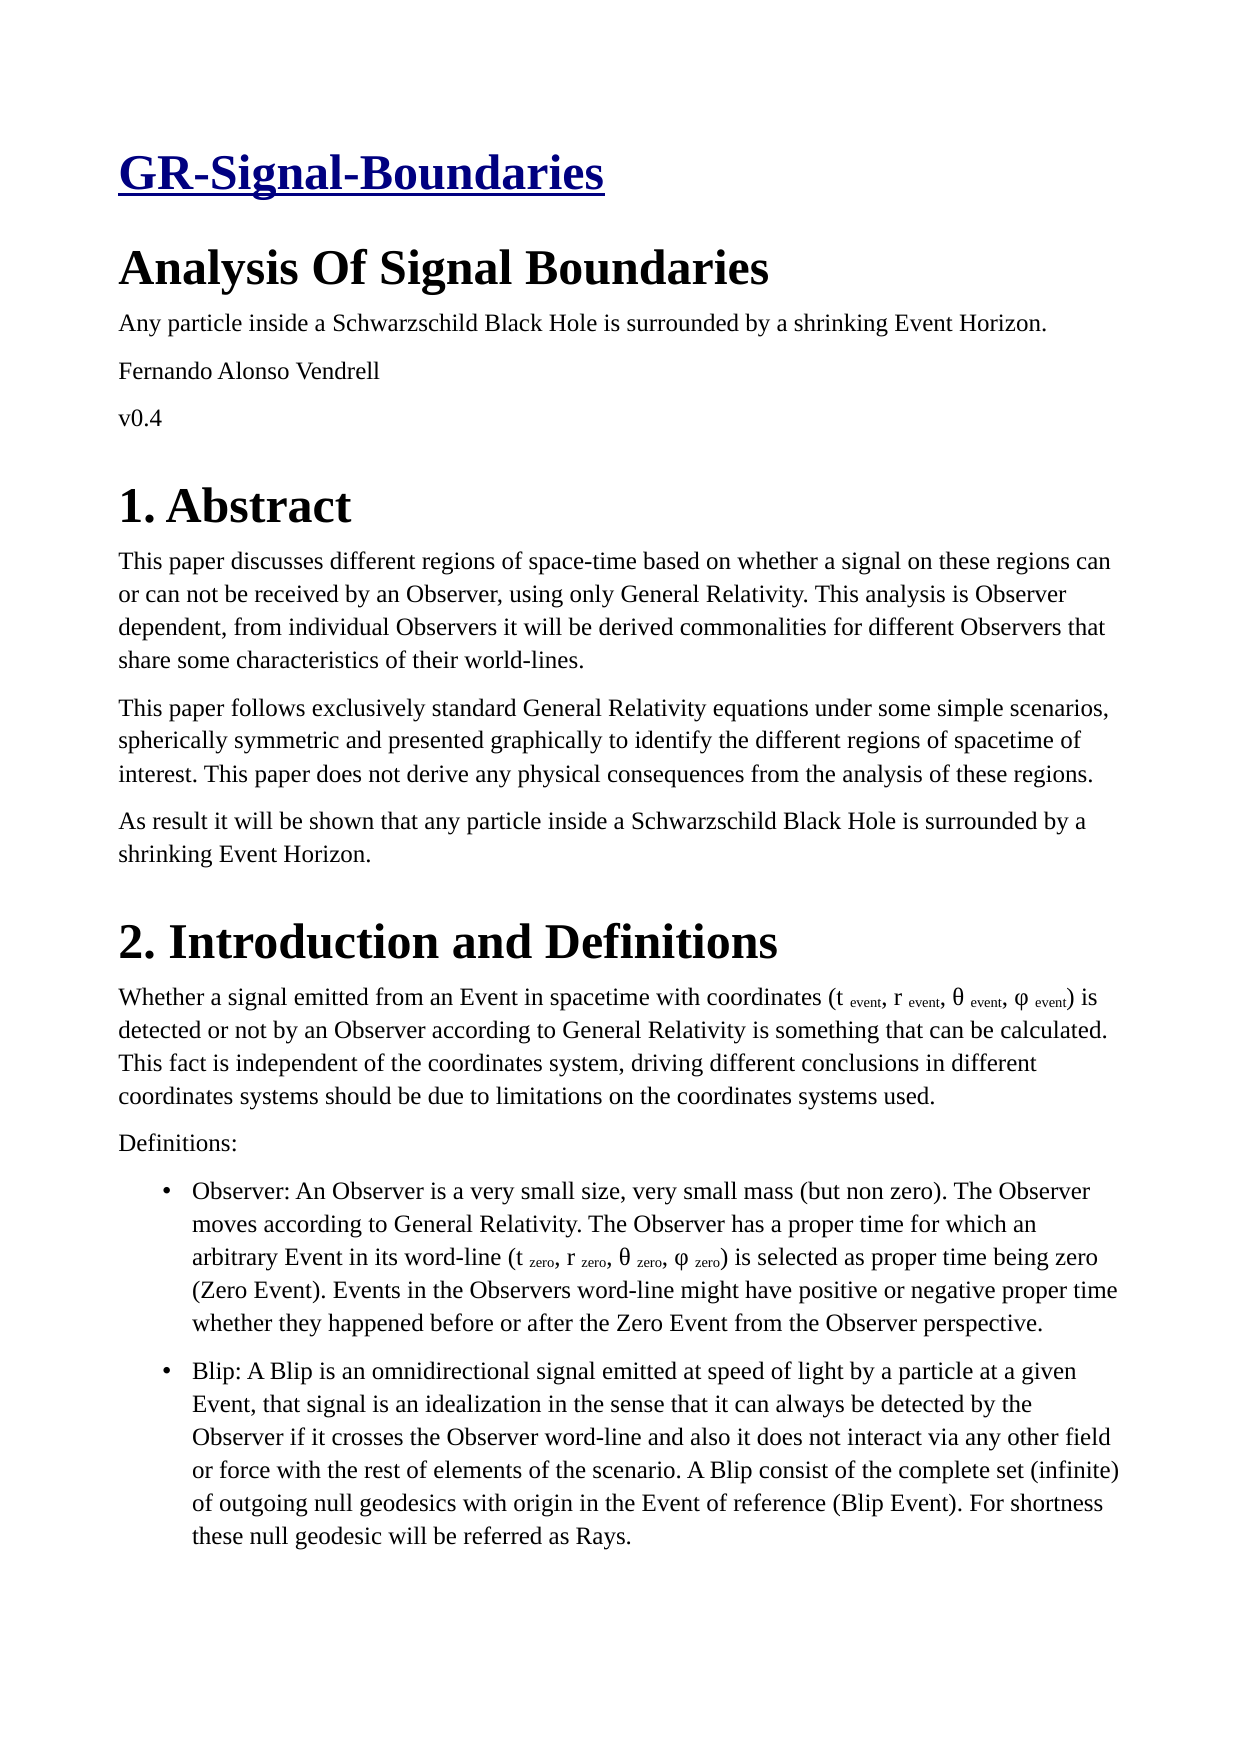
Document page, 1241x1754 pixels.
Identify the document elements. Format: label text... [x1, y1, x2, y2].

text Definitions: [118, 1128, 1122, 1157]
subtitle GR-Signal-Boundaries [118, 143, 1122, 201]
text v0.4 [118, 403, 1122, 432]
subtitle 2. Introduction and Definitions [118, 912, 1122, 969]
subtitle Analysis Of Signal Boundaries [118, 238, 1122, 296]
text Whether a signal emitted from an Event in spacetime with coordinates (t event, r event, θ event, φ event) is detected or not by an Observer according to General Relativity is something that can be calculated. This fact is independent of the coordinates system, driving different conclusions in different coordinates systems should be due to limitations on the coordinates systems used. [118, 982, 1122, 1110]
text Fernando Alonso Vendrell [118, 356, 1122, 384]
text This paper follows exclusively standard General Relativity equations under some simple scenarios, spherically symmetric and presented graphically to identify the different regions of spacetime of interest. This paper does not derive any physical consequences from the analysis of these regions. [118, 693, 1122, 787]
list Observer: An Observer is a very small size, very small mass (but non zero). The Observer moves according to General Relativity. The Observer has a proper time for which an arbitrary Event in its word-line (t zero, r zero, θ zero, φ zero) is selected as proper time being zero (Zero Event). Events in the Observers word-line might have positive or negative proper time whether they happened before or after the Zero Event from the Observer perspective. [162, 1176, 1122, 1337]
text Any particle inside a Schwarzschild Black Hole is surrounded by a shrinking Event Horizon. [118, 308, 1122, 337]
list Blip: A Blip is an omnidirectional signal emitted at speed of light by a particle at a given Event, that signal is an idealization in the sense that it can always be detected by the Observer if it crosses the Observer word-line and also it does not interact via any other field or force with the rest of elements of the scenario. A Blip consist of the complete set (infinite) of outgoing null geodesics with origin in the Event of reference (Blip Event). For shortness these null geodesic will be referred as Rays. [162, 1356, 1122, 1550]
text This paper discusses different regions of space-time based on whether a signal on these regions can or can not be received by an Observer, using only General Relativity. This analysis is Observer dependent, from individual Observers it will be derived commonalities for different Observers that share some characteristics of their world-lines. [118, 546, 1122, 674]
subtitle 1. Abstract [118, 476, 1122, 533]
text As result it will be shown that any particle inside a Schwarzschild Black Hole is surrounded by a shrinking Event Horizon. [118, 806, 1122, 868]
